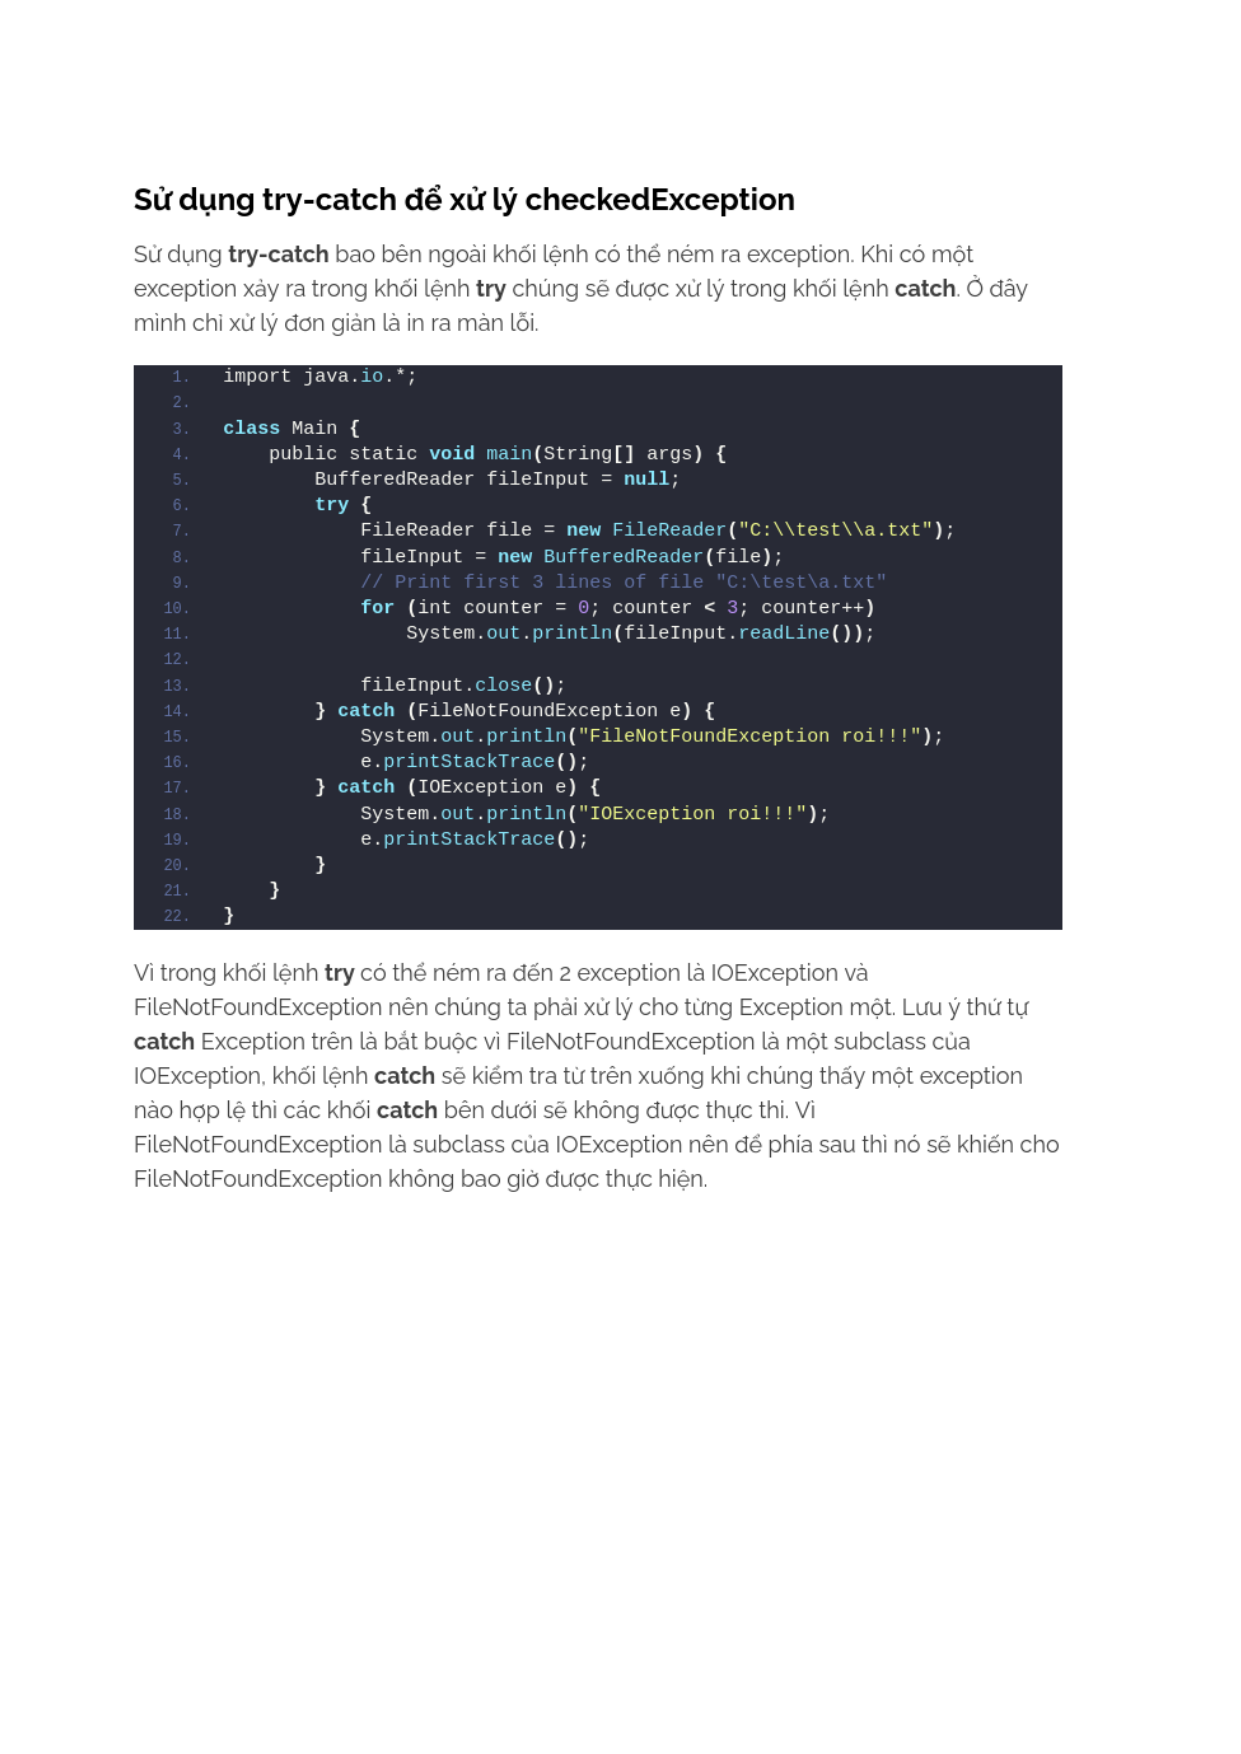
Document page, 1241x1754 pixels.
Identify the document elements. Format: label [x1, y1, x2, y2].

picture [111, 172, 1116, 1206]
